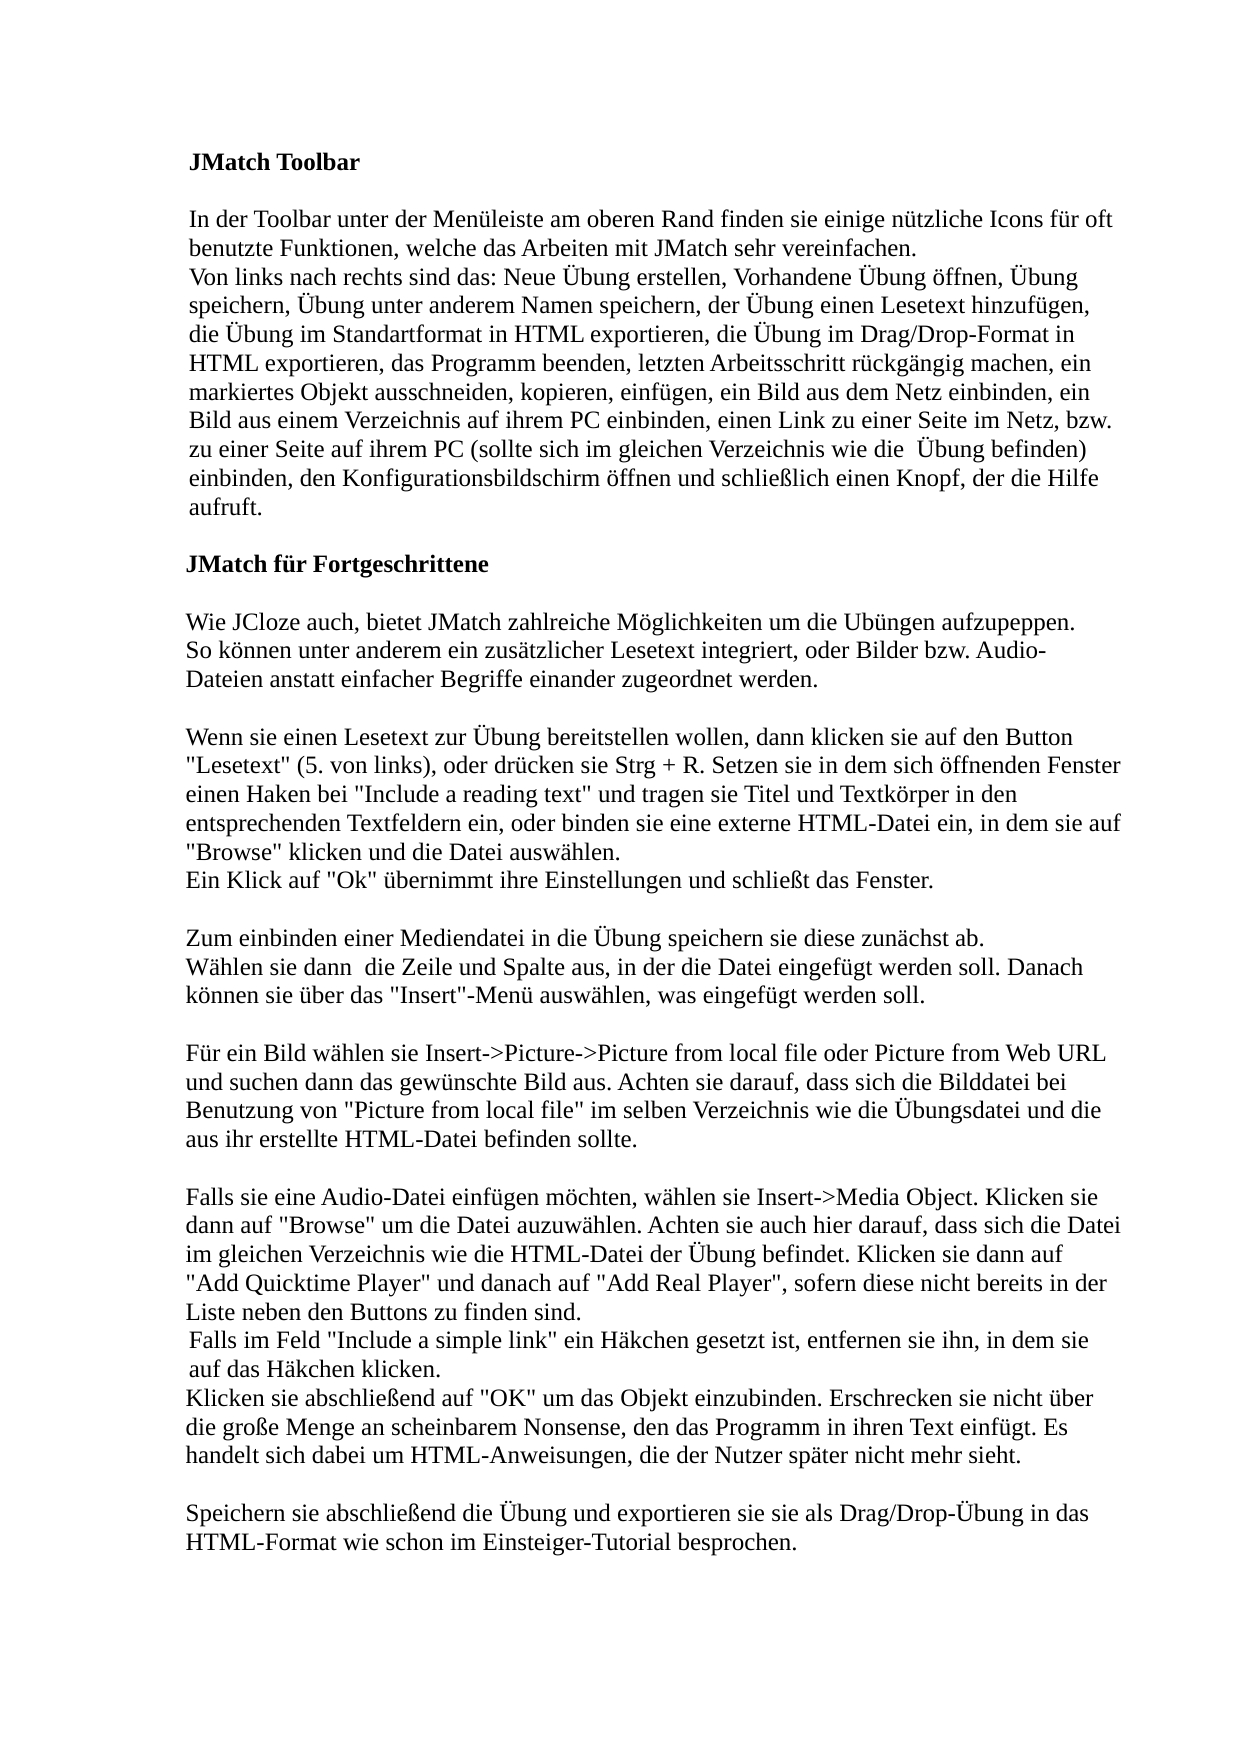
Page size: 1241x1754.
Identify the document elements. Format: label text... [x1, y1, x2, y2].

text Ein Klick auf "Ok" übernimmt ihre Einstellungen und schließt das Fenster. [185, 866, 1122, 894]
text So können unter anderem ein zusätzlicher Lesetext integriert, oder Bilder bzw. Audio-Dateien anstatt einfacher Begriffe einander zugeordnet werden. [185, 636, 1122, 693]
text JMatch für Fortgeschrittene [185, 549, 1122, 578]
text Für ein Bild wählen sie Insert->Picture->Picture from local file oder Picture from Web URL und suchen dann das gewünschte Bild aus. Achten sie darauf, dass sich die Bilddatei bei Benutzung von "Picture from local file" im selben Verzeichnis wie die Übungsdatei und die aus ihr erstellte HTML-Datei befinden sollte. [185, 1038, 1122, 1153]
text Wenn sie einen Lesetext zur Übung bereitstellen wollen, dann klicken sie auf den Button "Lesetext" (5. von links), oder drücken sie Strg + R. Setzen sie in dem sich öffnenden Fenster einen Haken bei "Include a reading text" und tragen sie Titel und Textkörper in den entsprechenden Textfeldern ein, oder binden sie eine externe HTML-Datei ein, in dem sie auf "Browse" klicken und die Datei auswählen. [185, 722, 1122, 866]
text Falls sie eine Audio-Datei einfügen möchten, wählen sie Insert->Media Object. Klicken sie dann auf "Browse" um die Datei auzuwählen. Achten sie auch hier darauf, dass sich die Datei im gleichen Verzeichnis wie die HTML-Datei der Übung befindet. Klicken sie dann auf "Add Quicktime Player" und danach auf "Add Real Player", sofern diese nicht bereits in der Liste neben den Buttons zu finden sind. [185, 1182, 1122, 1326]
text In der Toolbar unter der Menüleiste am oberen Rand finden sie einige nützliche Icons für oft benutzte Funktionen, welche das Arbeiten mit JMatch sehr vereinfachen. [188, 204, 1122, 262]
text Falls im Feld "Include a simple link" ein Häkchen gesetzt ist, entfernen sie ihn, in dem sie auf das Häkchen klicken. [188, 1326, 1122, 1383]
text Von links nach rechts sind das: Neue Übung erstellen, Vorhandene Übung öffnen, Übung speichern, Übung unter anderem Namen speichern, der Übung einen Lesetext hinzufügen, die Übung im Standartformat in HTML exportieren, die Übung im Drag/Drop-Format in HTML exportieren, das Programm beenden, letzten Arbeitsschritt rückgängig machen, ein markiertes Objekt ausschneiden, kopieren, einfügen, ein Bild aus dem Netz einbinden, ein Bild aus einem Verzeichnis auf ihrem PC einbinden, einen Link zu einer Seite im Netz, bzw. zu einer Seite auf ihrem PC (sollte sich im gleichen Verzeichnis wie die Übung befinden) einbinden, den Konfigurationsbildschirm öffnen und schließlich einen Knopf, der die Hilfe aufruft. [188, 262, 1122, 521]
text Zum einbinden einer Mediendatei in die Übung speichern sie diese zunächst ab. [185, 923, 1122, 952]
text Wählen sie dann die Zeile und Spalte aus, in der die Datei eingefügt werden soll. Danach können sie über das "Insert"-Menü auswählen, was eingefügt werden soll. [185, 952, 1122, 1009]
text Speichern sie abschließend die Übung und exportieren sie sie als Drag/Drop-Übung in das HTML-Format wie schon im Einsteiger-Tutorial besprochen. [185, 1498, 1122, 1556]
text Klicken sie abschließend auf "OK" um das Objekt einzubinden. Erschrecken sie nicht über die große Menge an scheinbarem Nonsense, den das Programm in ihren Text einfügt. Es handelt sich dabei um HTML-Anweisungen, die der Nutzer später nicht mehr sieht. [185, 1383, 1122, 1469]
text JMatch Toolbar [188, 147, 1122, 176]
text Wie JCloze auch, bietet JMatch zahlreiche Möglichkeiten um die Ubüngen aufzupeppen. [185, 607, 1122, 636]
